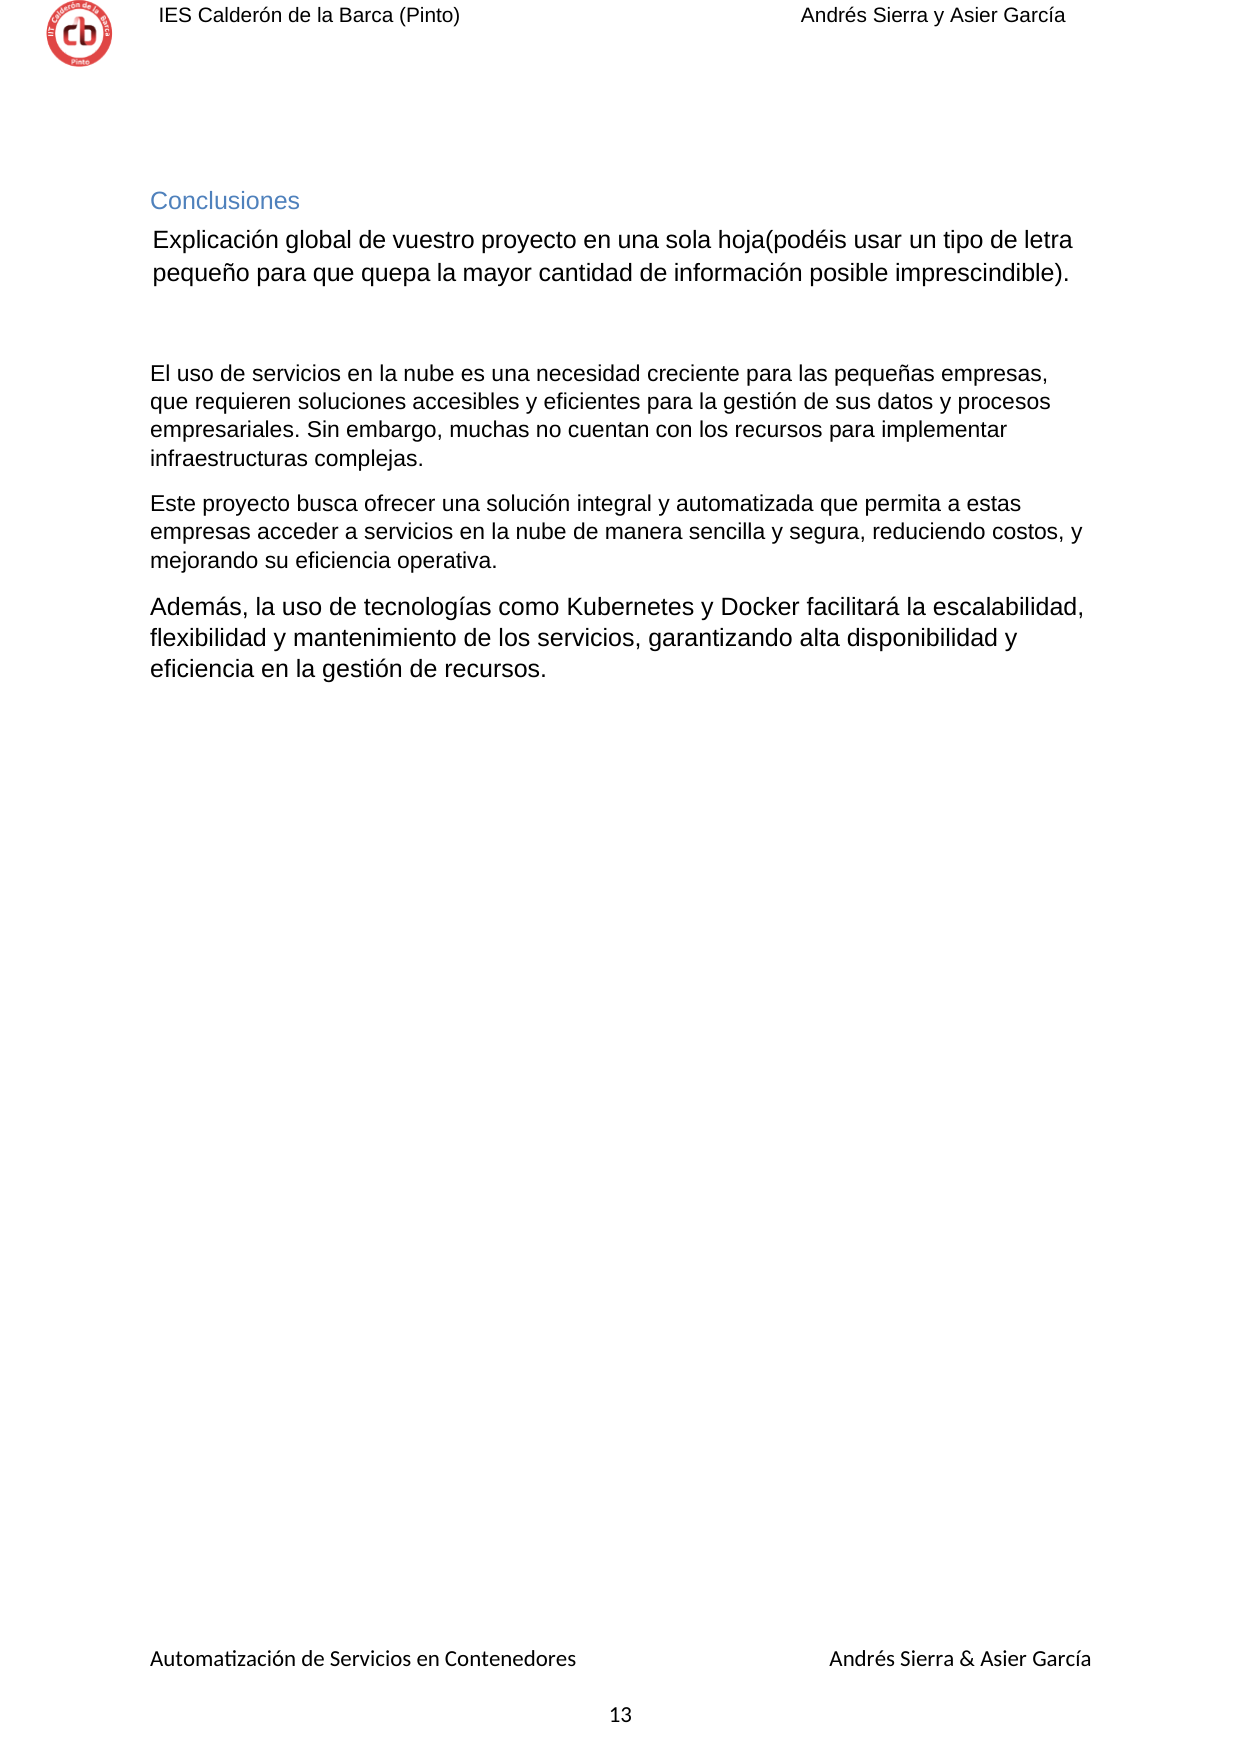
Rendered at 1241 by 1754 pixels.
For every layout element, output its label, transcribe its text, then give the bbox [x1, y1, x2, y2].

text El uso de servicios en la nube es una necesidad creciente para las pequeñas empresas, que requieren soluciones accesibles y eficientes para la gestión de sus datos y procesos empresariales. Sin embargo, muchas no cuentan con los recursos para implementar infraestructuras complejas. [150, 359, 1090, 471]
picture [46, 0, 113, 67]
text Explicación global de vuestro proyecto en una sola hoja(podéis usar un tipo de letra pequeño para que quepa la mayor cantidad de información posible imprescindible). [152, 225, 1090, 286]
text Este proyecto busca ofrecer una solución integral y automatizada que permita a estas empresas acceder a servicios en la nube de manera sencilla y segura, reduciendo costos, y mejorando su eficiencia operativa. [150, 490, 1090, 573]
text Además, la uso de tecnologías como Kubernetes y Docker facilitará la escalabilidad, flexibilidad y mantenimiento de los servicios, garantizando alta disponibilidad y eficiencia en la gestión de recursos. [150, 592, 1090, 683]
subtitle Conclusiones [150, 186, 1090, 215]
